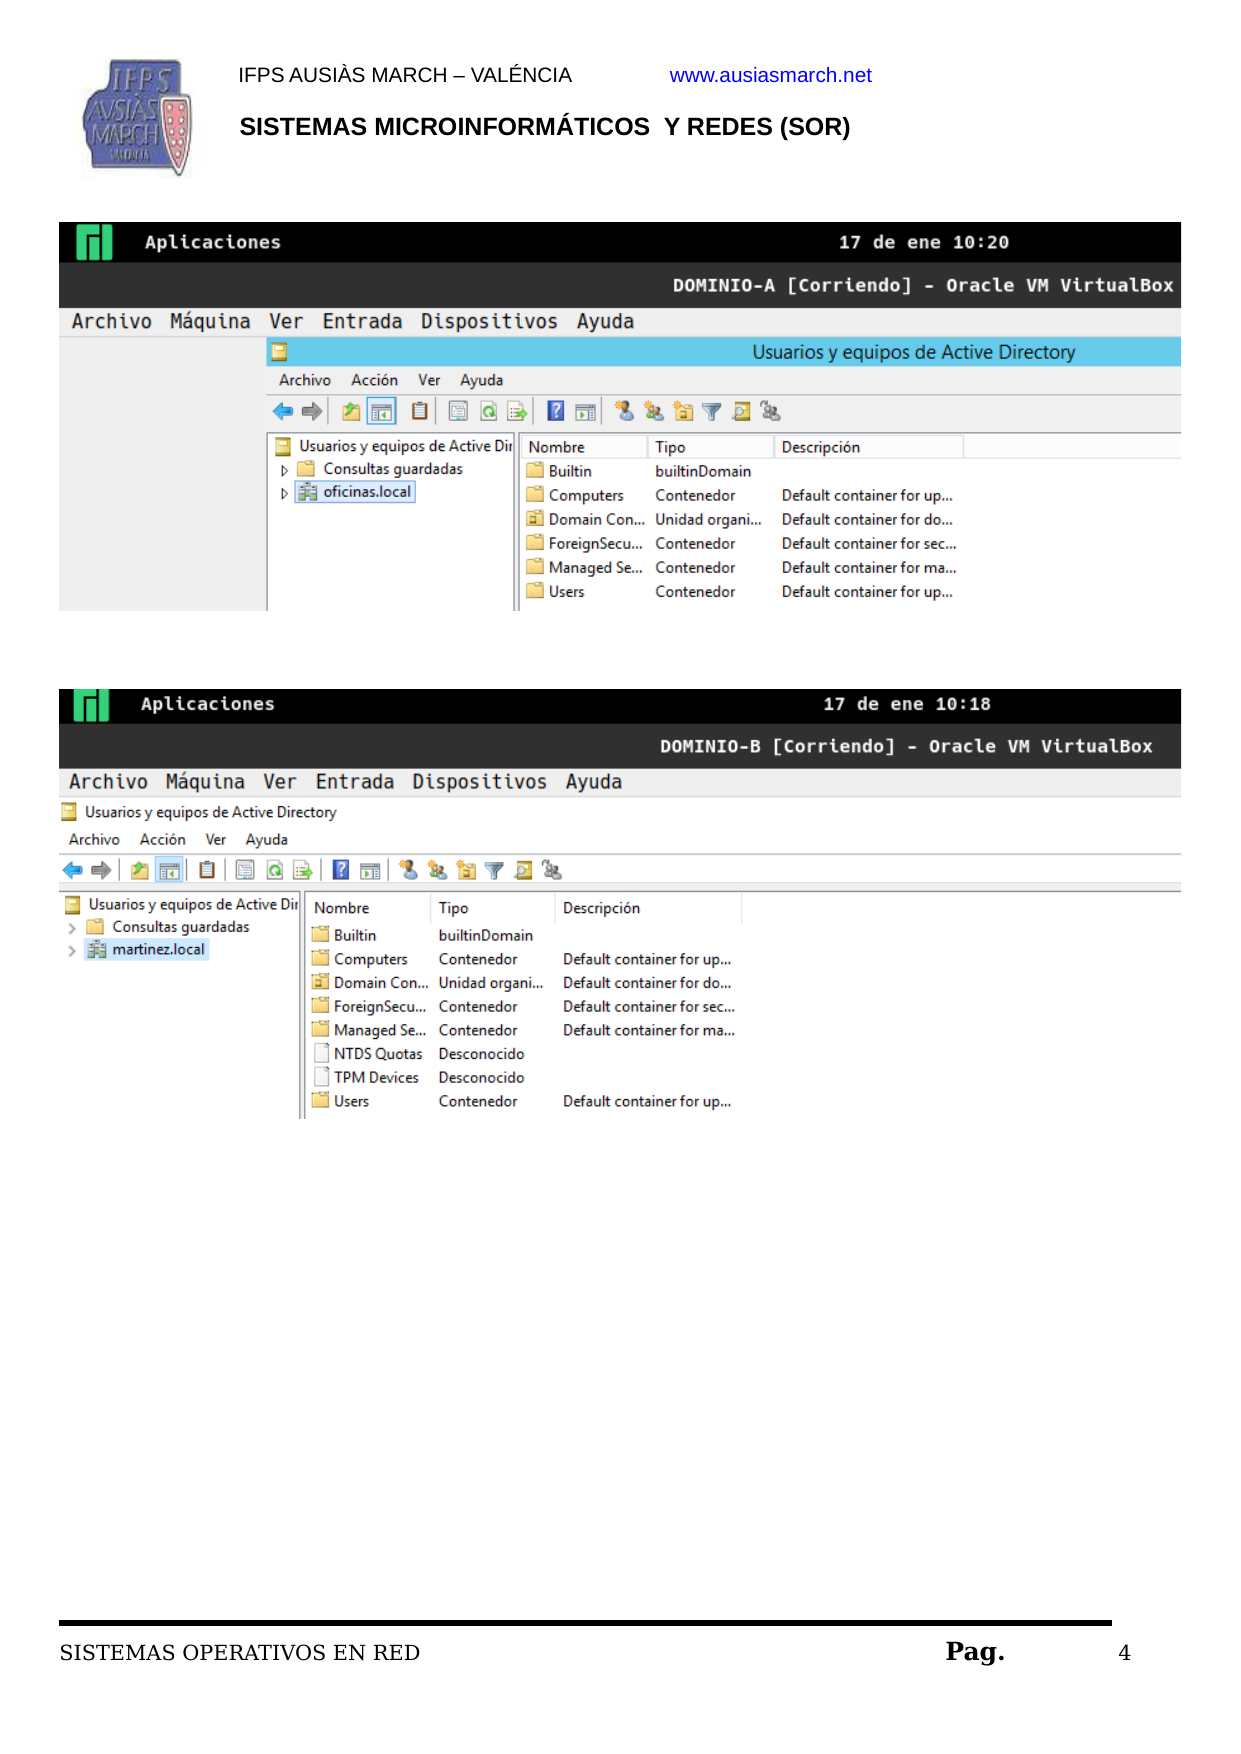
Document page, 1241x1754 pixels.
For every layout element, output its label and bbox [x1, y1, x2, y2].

picture [59, 222, 1182, 611]
picture [59, 689, 1182, 1119]
picture [49, 58, 227, 178]
